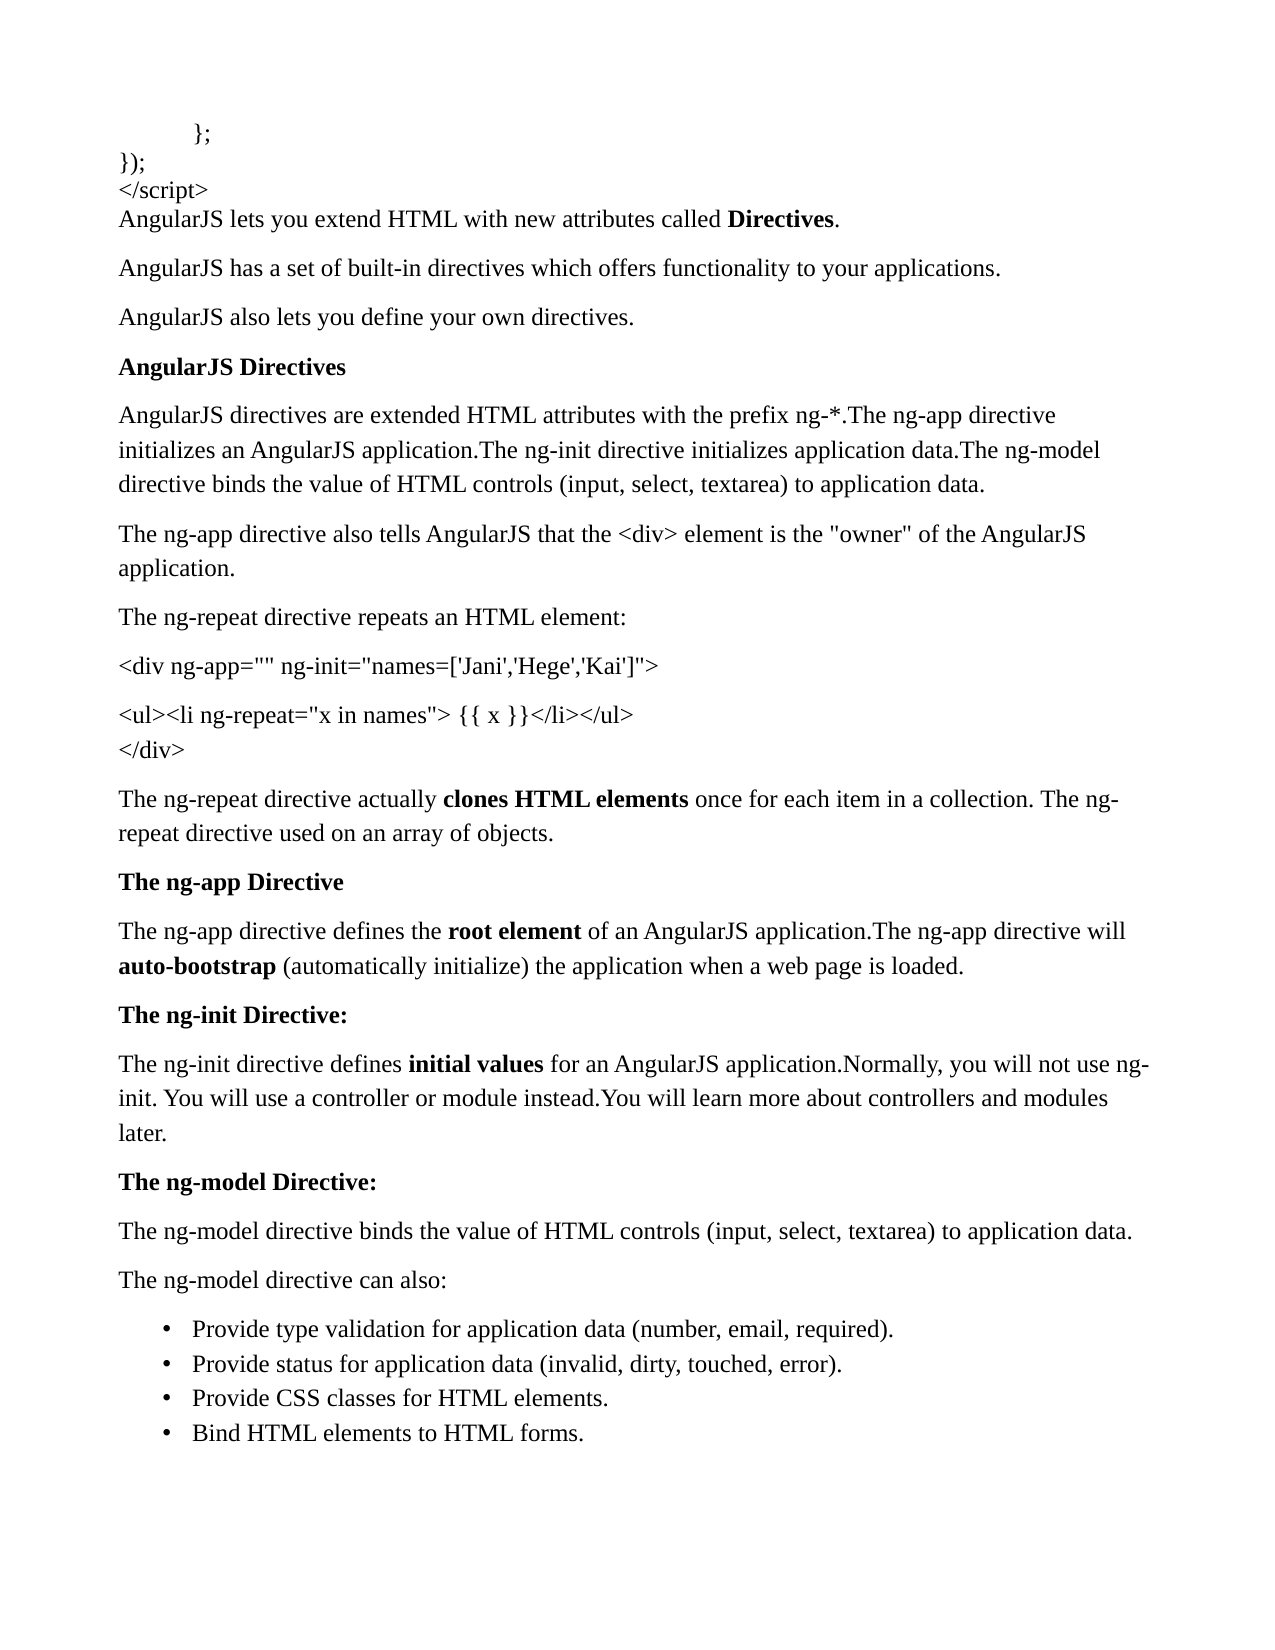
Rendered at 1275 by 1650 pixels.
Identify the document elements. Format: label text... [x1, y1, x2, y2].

text AngularJS directives are extended HTML attributes with the prefix ng-*.The ng-app directive initializes an AngularJS application.The ng-init directive initializes application data.The ng-model directive binds the value of HTML controls (input, select, textarea) to application data. [118, 401, 1157, 498]
text The ng-repeat directive repeats an HTML element: [118, 602, 1157, 631]
list Bind HTML elements to HTML forms. [162, 1418, 1157, 1446]
text AngularJS also lets you define your own directives. [118, 302, 1157, 331]
text The ng-model directive binds the value of HTML controls (input, select, textarea) to application data. [118, 1216, 1157, 1245]
text The ng-init directive defines initial values for an AngularJS application.Normally, you will not use ng-init. You will use a controller or module instead.You will learn more about controllers and modules later. [118, 1049, 1157, 1147]
text }; }); </script> [118, 118, 1157, 204]
text <ul><li ng-repeat="x in names"> {{ x }}</li></ul> </div> [118, 700, 1157, 763]
text The ng-model directive can also: [118, 1265, 1157, 1294]
list Provide type validation for application data (number, email, required). [162, 1314, 1157, 1343]
list Provide CSS classes for HTML elements. [162, 1383, 1157, 1412]
text AngularJS has a set of built-in directives which offers functionality to your applications. [118, 253, 1157, 282]
text AngularJS Directives [118, 352, 1157, 380]
text The ng-model Directive: [118, 1167, 1157, 1196]
text The ng-app Directive [118, 867, 1157, 896]
text AngularJS lets you extend HTML with new attributes called Directives. [118, 204, 1157, 233]
text <div ng-app="" ng-init="names=['Jani','Hege','Kai']"> [118, 651, 1157, 680]
text The ng-app directive defines the root element of an AngularJS application.The ng-app directive will auto-bootstrap (automatically initialize) the application when a web page is loaded. [118, 916, 1157, 980]
list Provide status for application data (invalid, dirty, touched, error). [162, 1349, 1157, 1377]
text The ng-app directive also tells AngularJS that the <div> element is the "owner" of the AngularJS application. [118, 519, 1157, 582]
text The ng-repeat directive actually clones HTML elements once for each item in a collection. The ng-repeat directive used on an array of objects. [118, 784, 1157, 847]
text The ng-init Directive: [118, 1000, 1157, 1029]
